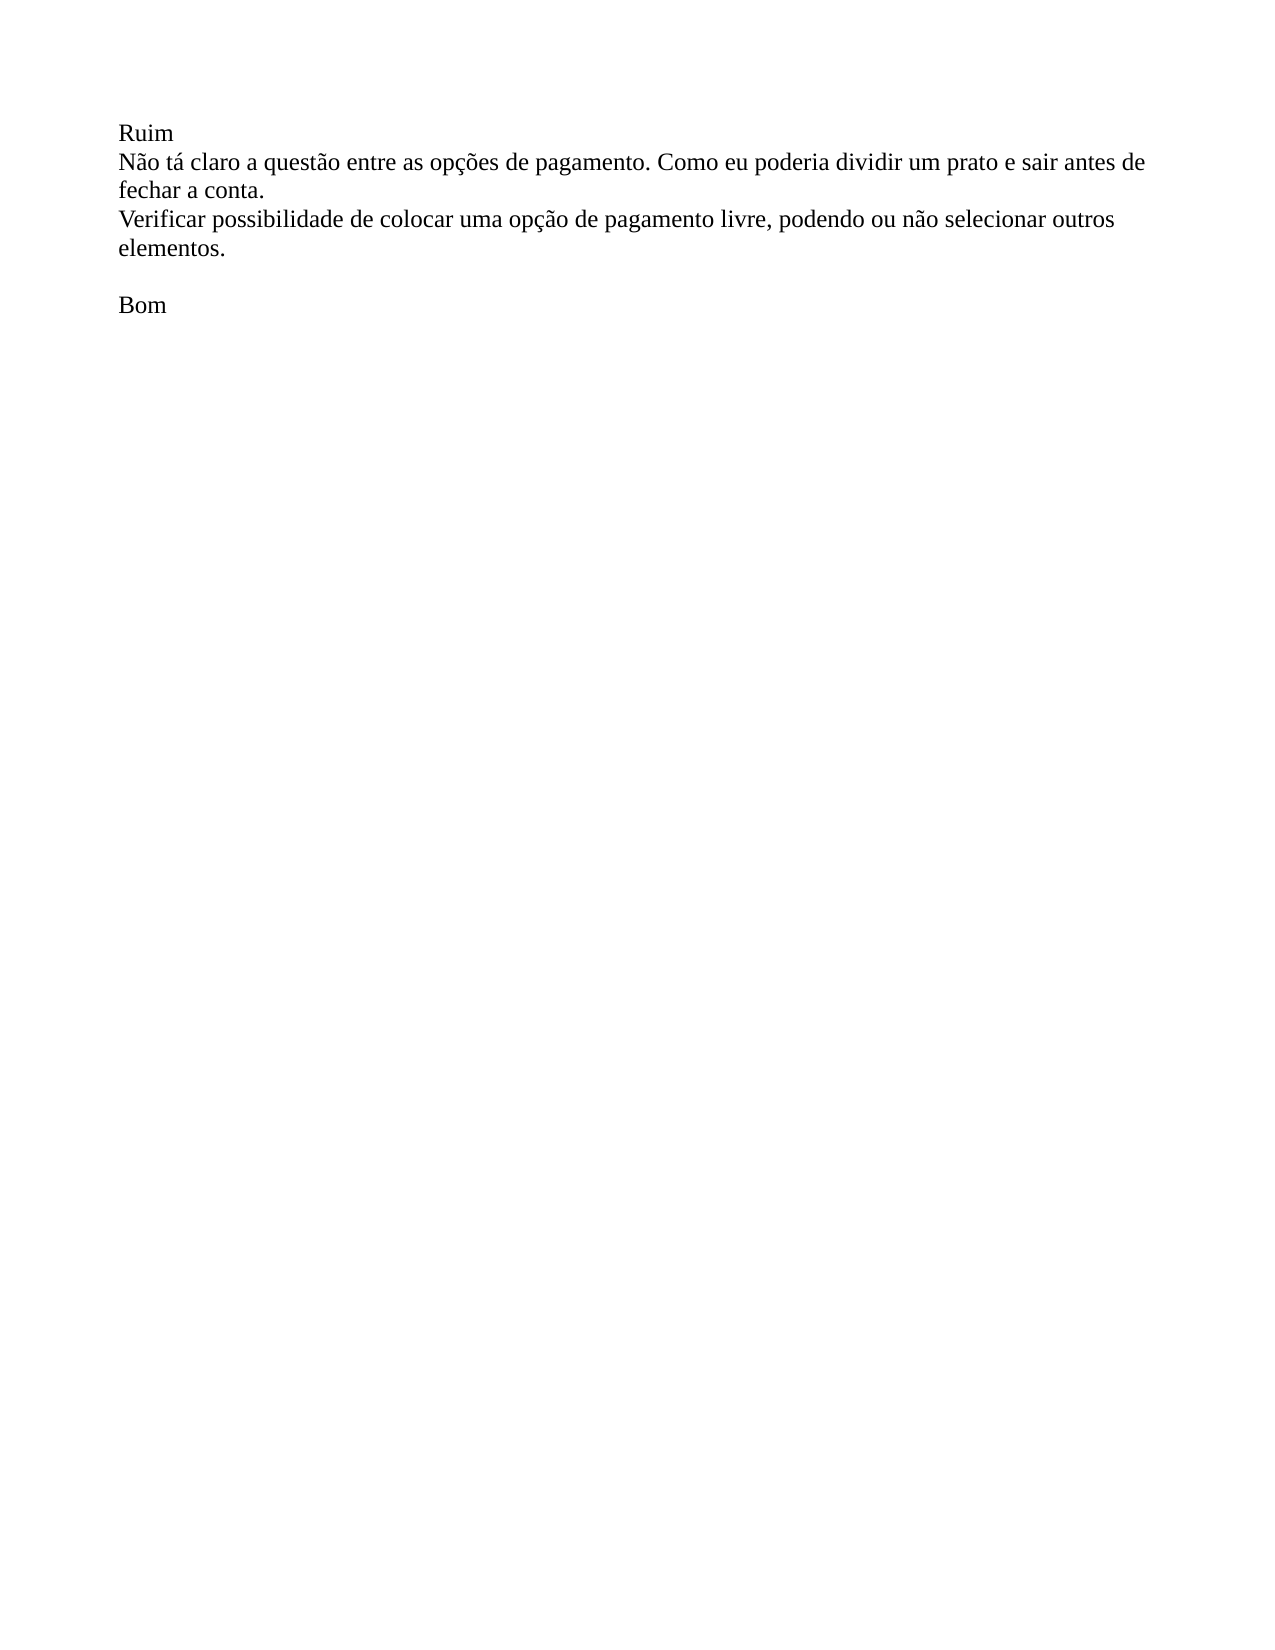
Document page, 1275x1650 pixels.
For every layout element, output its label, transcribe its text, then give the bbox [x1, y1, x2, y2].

text Não tá claro a questão entre as opções de pagamento. Como eu poderia dividir um prato e sair antes de fechar a conta. [118, 147, 1157, 204]
text Ruim [118, 118, 1157, 147]
text Verificar possibilidade de colocar uma opção de pagamento livre, podendo ou não selecionar outros elementos. [118, 204, 1157, 262]
text Bom [118, 291, 1157, 319]
